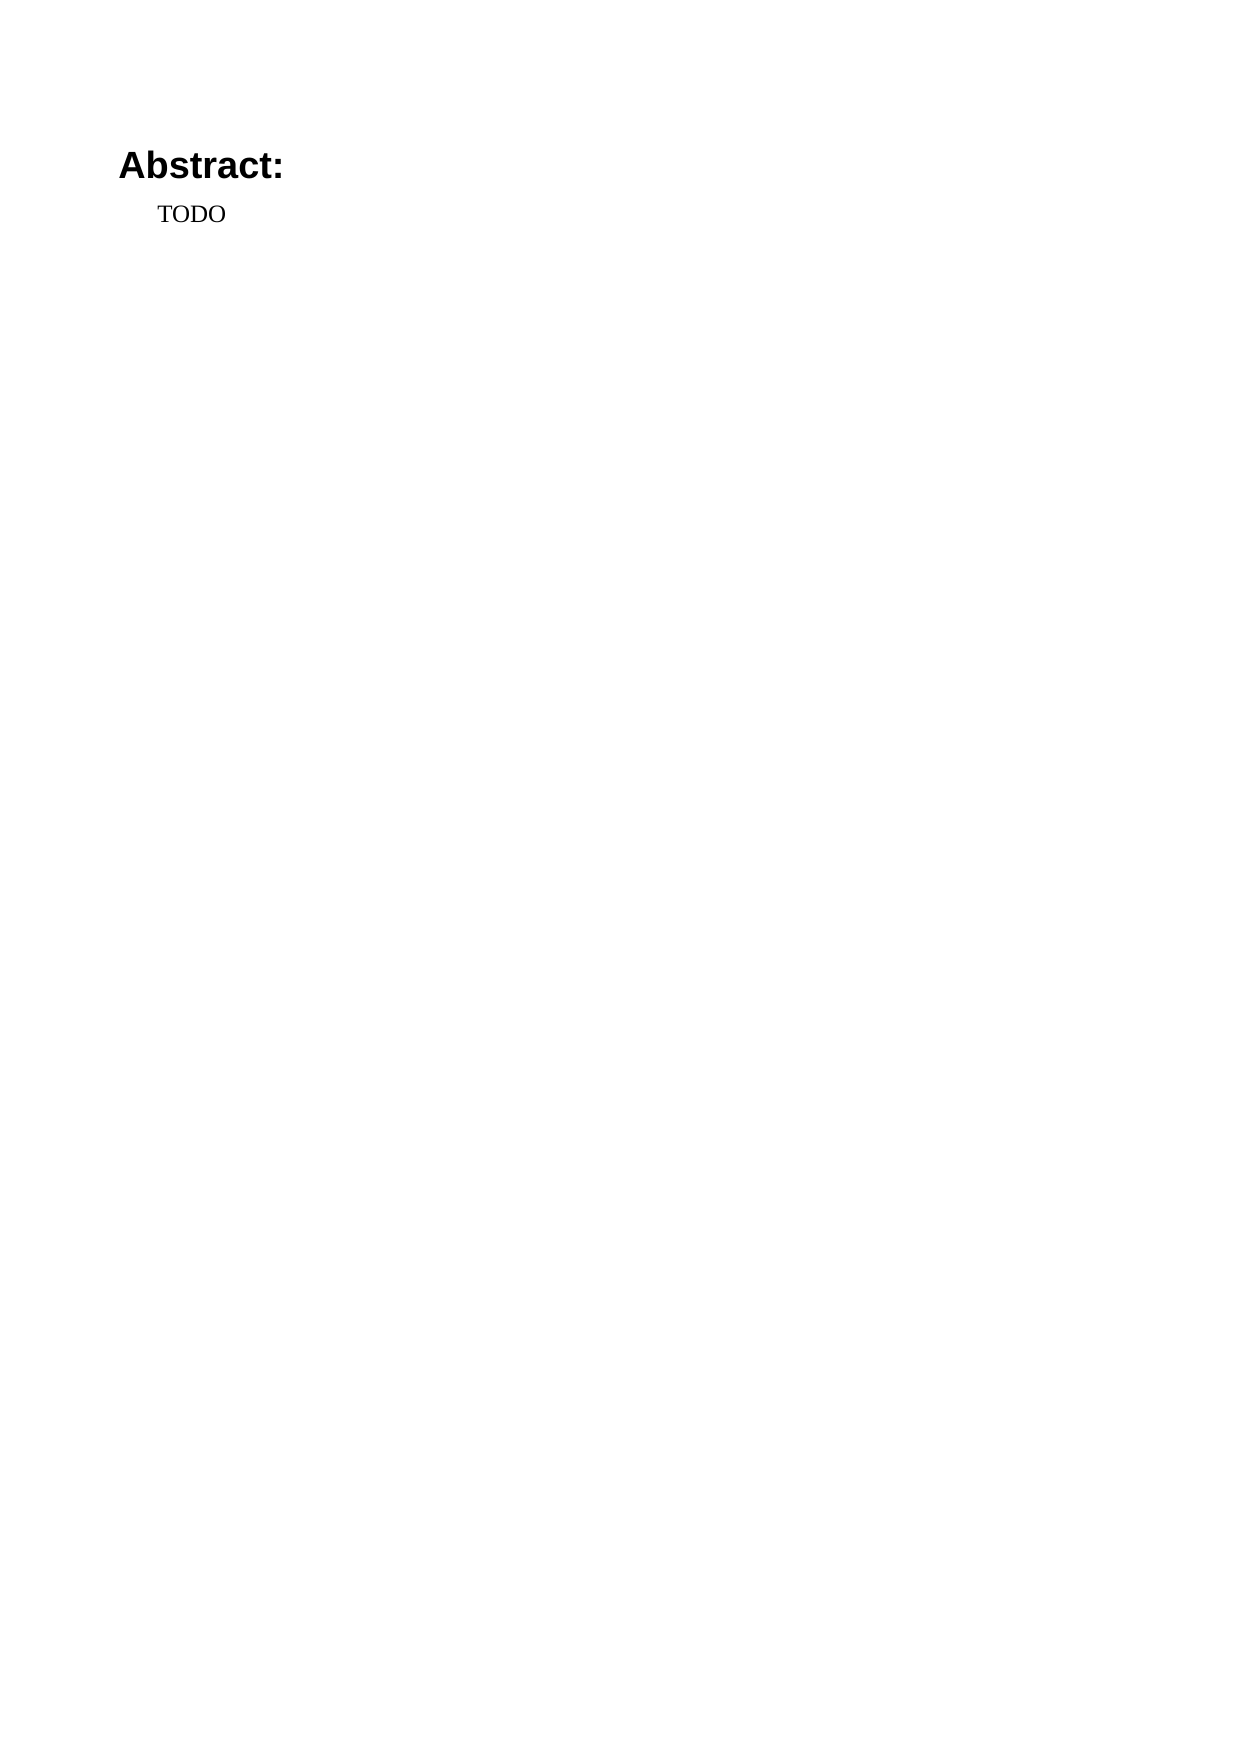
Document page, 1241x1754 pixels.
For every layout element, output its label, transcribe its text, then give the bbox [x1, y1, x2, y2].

subtitle Abstract: [118, 143, 1122, 187]
text TODO [118, 199, 1122, 228]
